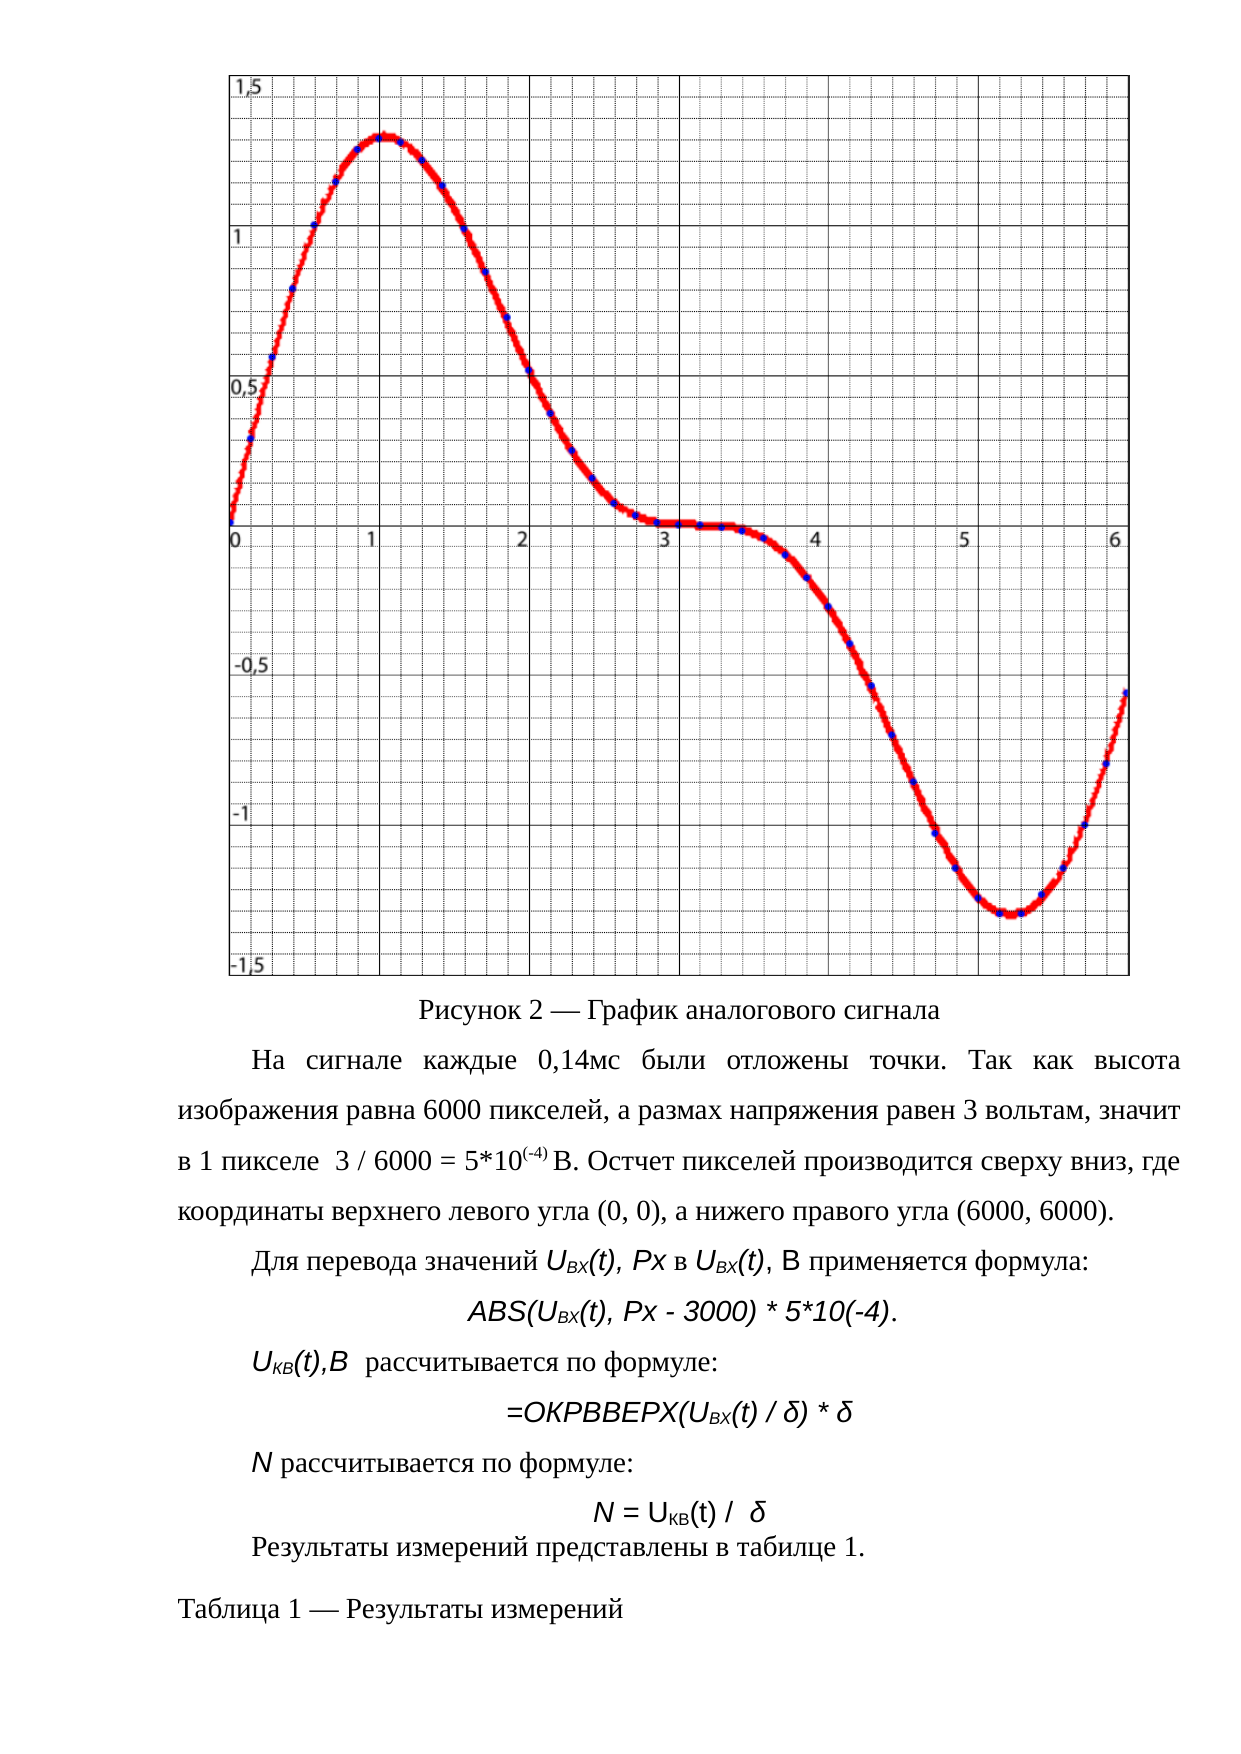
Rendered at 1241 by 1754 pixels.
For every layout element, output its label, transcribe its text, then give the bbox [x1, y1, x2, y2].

text UКВ(t),В рассчитывается по формуле: [177, 1344, 1181, 1378]
text N = UКВ(t) / δ [177, 1495, 1181, 1529]
text Таблица 1 — Результаты измерений [177, 1591, 1181, 1625]
text Результаты измерений представлены в табилце 1. [177, 1529, 1181, 1562]
text N рассчитывается по формуле: [177, 1445, 1181, 1479]
text Рисунок 2 — График аналогового сигнала [177, 75, 1181, 1025]
text ABS(UВХ(t), Px - 3000) * 5*10(-4). [177, 1294, 1181, 1327]
text =ОКРВВЕРХ(UВХ(t) / δ) * δ [177, 1395, 1181, 1428]
text Для перевода значений UВХ(t), Px в UВХ(t), В применяется формула: [177, 1243, 1181, 1277]
text На сигнале каждые 0,14мс были отложены точки. Так как высота изображения равна 6000 пикселей, а размах напряжения равен 3 вольтам, значит в 1 пикселе 3 / 6000 = 5*10(-4) В. Остчет пикселей производится сверху вниз, где координаты верхнего левого угла (0, 0), а нижего правого угла (6000, 6000). [177, 1042, 1181, 1227]
picture [228, 75, 1130, 976]
